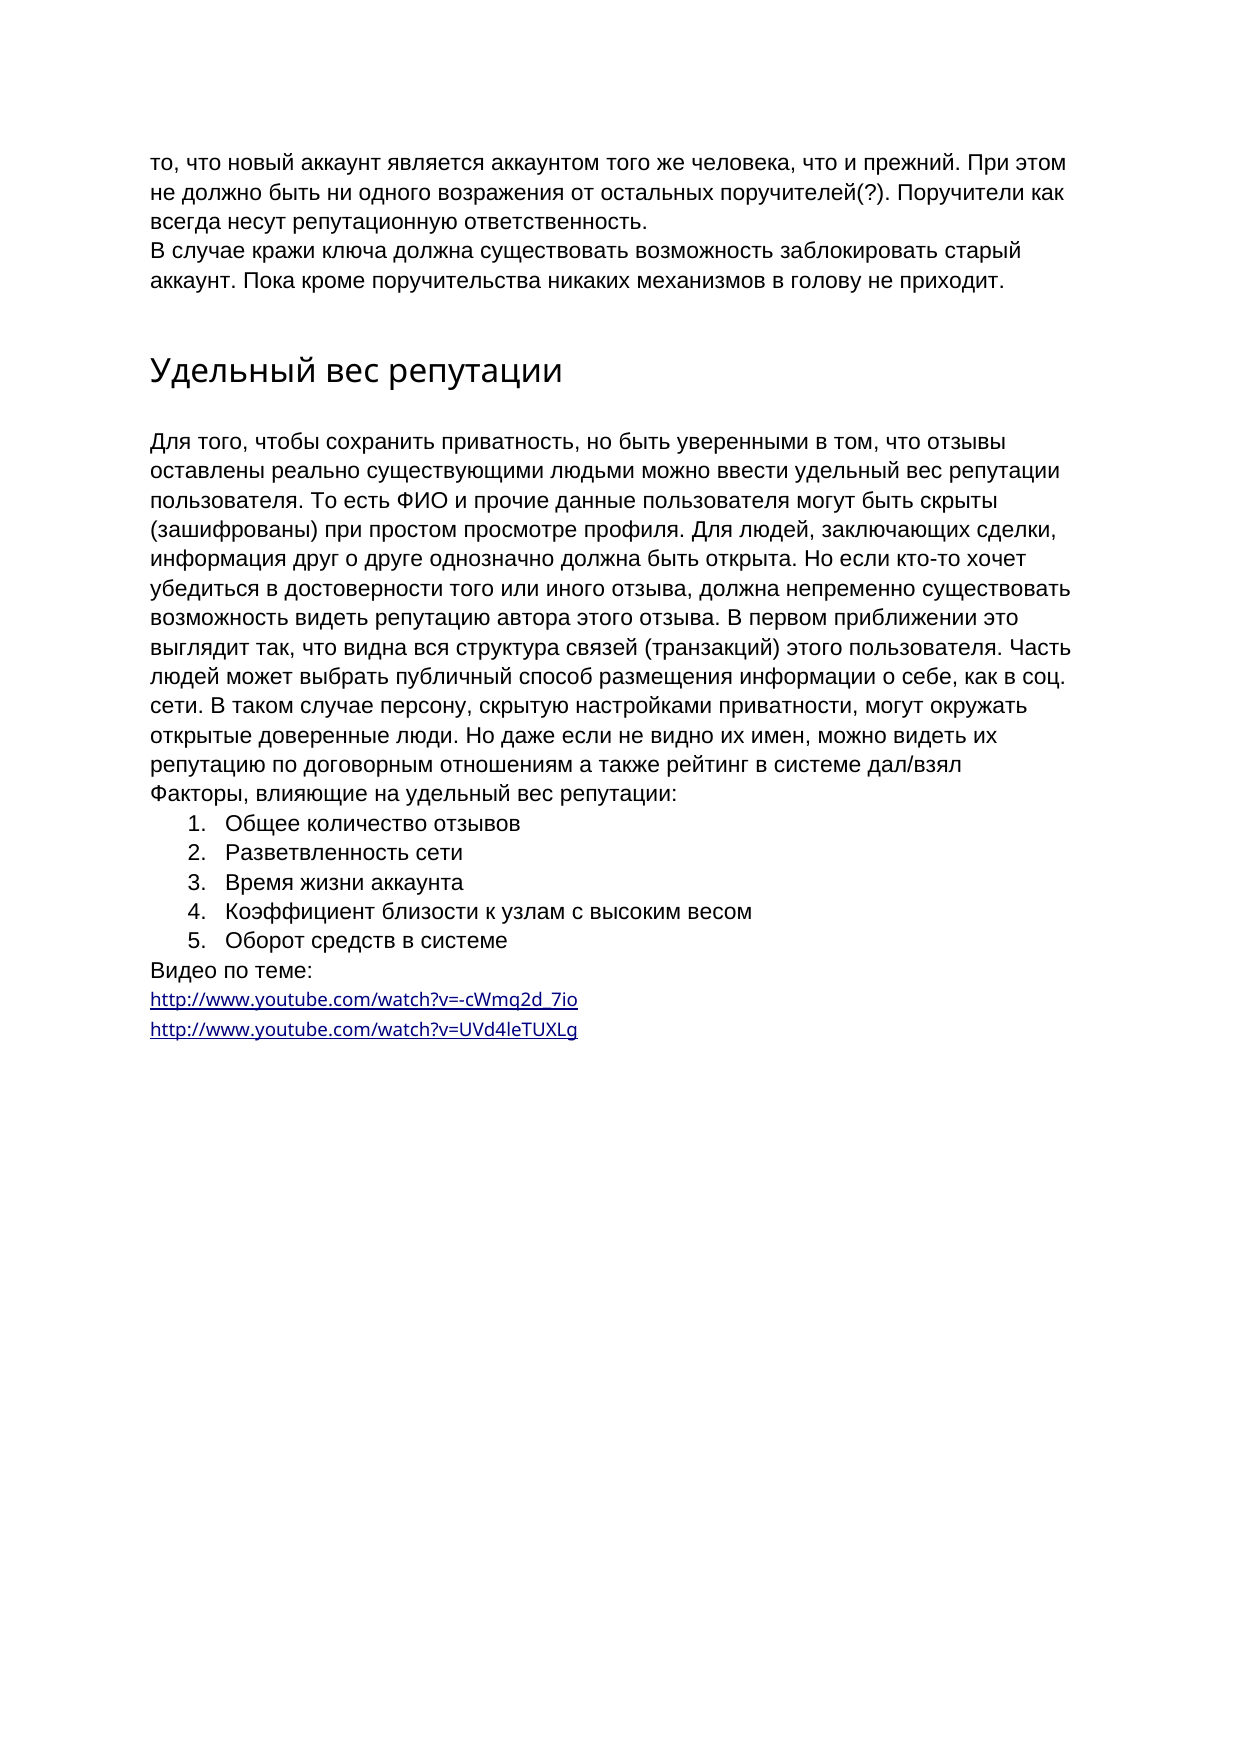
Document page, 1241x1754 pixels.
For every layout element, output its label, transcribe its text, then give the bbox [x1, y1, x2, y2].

text то, что новый аккаунт является аккаунтом того же человека, что и прежний. При этом не должно быть ни одного возражения от остальных поручителей(?). Поручители как всегда несут репутационную ответственность. В случае кражи ключа должна существовать возможность заблокировать старый аккаунт. Пока кроме поручительства никаких механизмов в голову не приходит. [150, 150, 1091, 293]
list Общее количество отзывов [187, 811, 1091, 836]
list Время жизни аккаунта [187, 869, 1091, 895]
list Коэффициент близости к узлам с высоким весом [187, 899, 1091, 924]
text Для того, чтобы сохранить приватность, но быть уверенными в том, что отзывы оставлены реально существующими людьми можно ввести удельный вес репутации пользователя. То есть ФИО и прочие данные пользователя могут быть скрыты (зашифрованы) при простом просмотре профиля. Для людей, заключающих сделки, информация друг о друге однозначно должна быть открыта. Но если кто-то хочет убедиться в достоверности того или иного отзыва, должна непременно существовать возможность видеть репутацию автора этого отзыва. В первом приближении это выглядит так, что видна вся структура связей (транзакций) этого пользователя. Часть людей может выбрать публичный способ размещения информации о себе, как в соц. сети. В таком случае персону, скрытую настройками приватности, могут окружать открытые доверенные люди. Но даже если не видно их имен, можно видеть их репутацию по договорным отношениям а также рейтинг в системе дал/взял Факторы, влияющие на удельный вес репутации: [150, 429, 1091, 807]
text http://www.youtube.com/watch?v=-cWmq2d_7io [150, 987, 1091, 1012]
list Разветвленность сети [187, 840, 1091, 866]
subtitle Удельный вес репутации [150, 347, 1091, 392]
text http://www.youtube.com/watch?v=UVd4leTUXLg [150, 1016, 1091, 1042]
list Оборот средств в системе [187, 928, 1091, 954]
text Видео по теме: [150, 957, 1091, 983]
